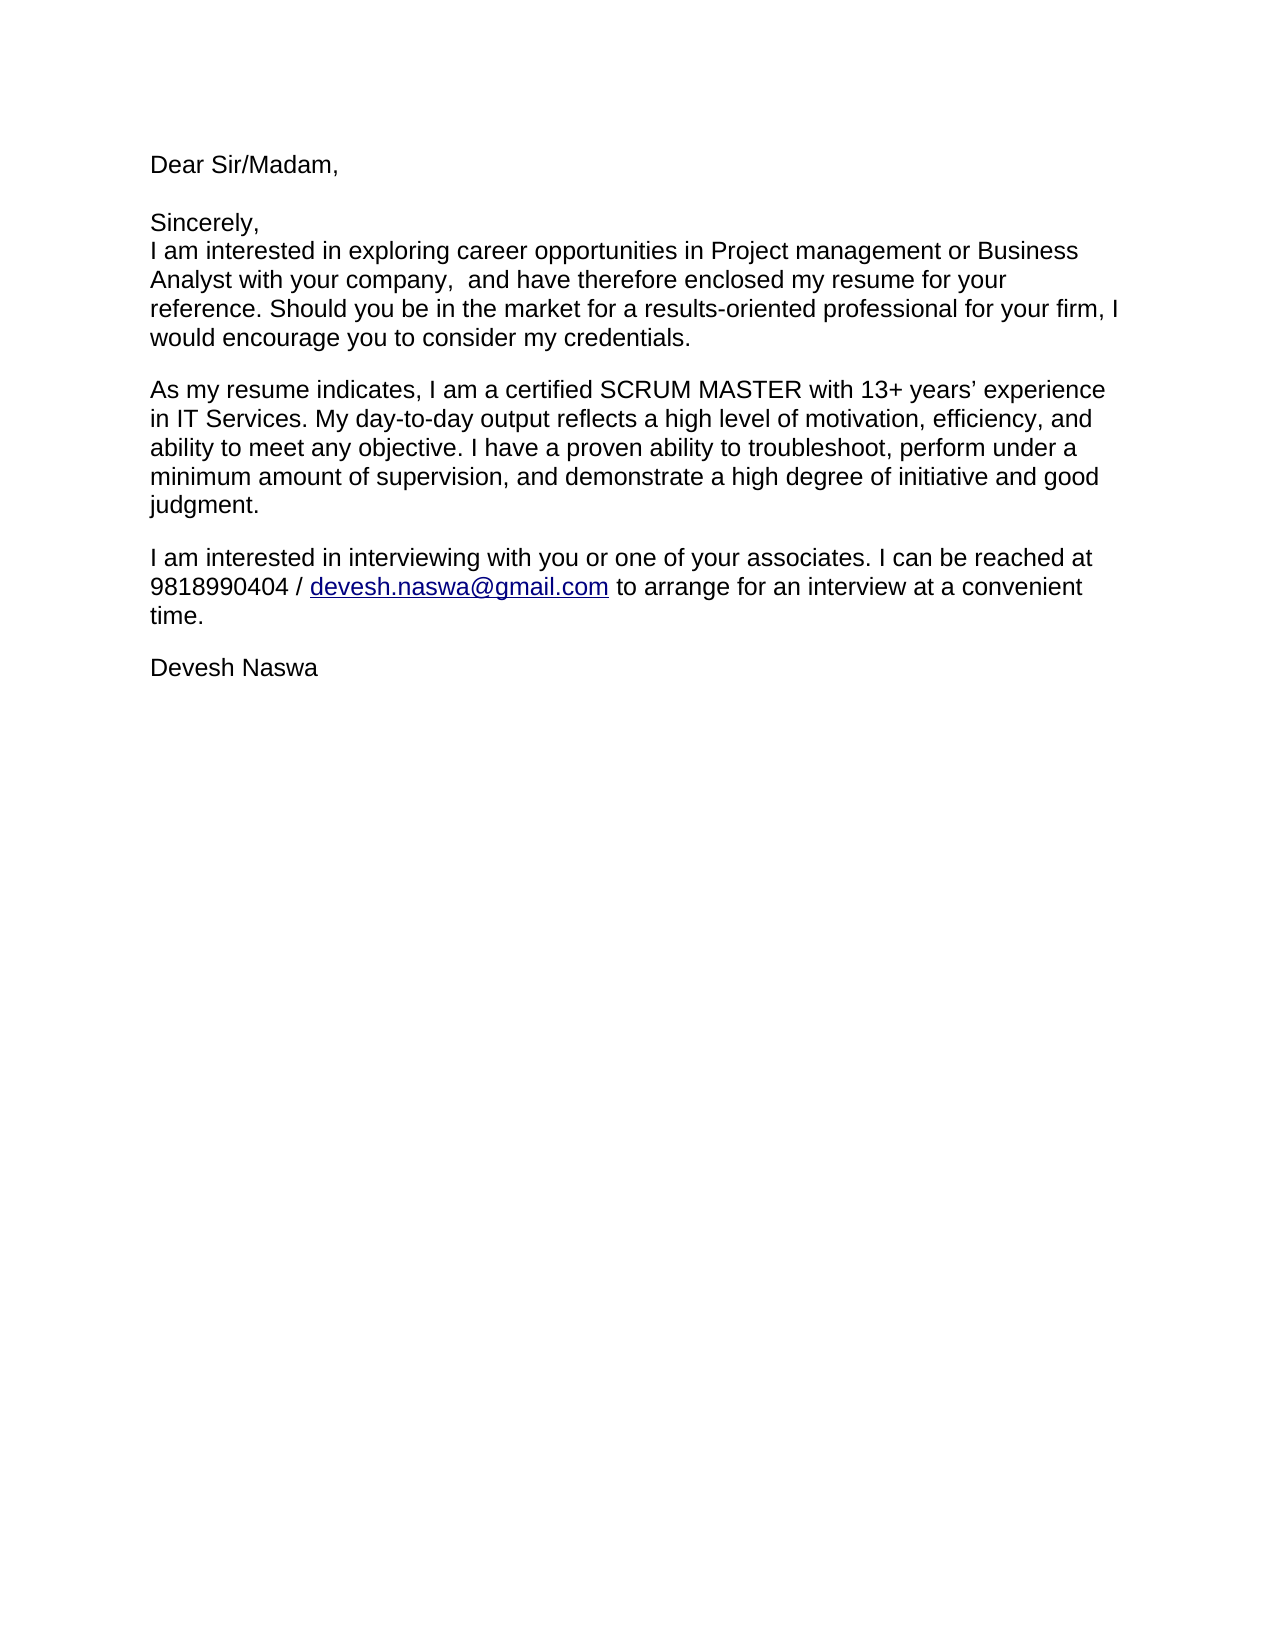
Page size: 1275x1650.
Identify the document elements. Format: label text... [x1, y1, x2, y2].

text Sincerely, [150, 207, 1125, 236]
text Dear Sir/Madam, [150, 150, 1125, 179]
text As my resume indicates, I am a certified SCRUM MASTER with 13+ years’ experience in IT Services. My day-to-day output reflects a high level of motivation, efficiency, and ability to meet any objective. I have a proven ability to troubleshoot, perform under a minimum amount of supervision, and demonstrate a high degree of initiative and good judgment. I am interested in interviewing with you or one of your associates. I can be reached at 9818990404 / devesh.naswa@gmail.com to arrange for an interview at a convenient time. Devesh Naswa [150, 351, 1125, 682]
text I am interested in exploring career opportunities in Project management or Business Analyst with your company, and have therefore enclosed my resume for your reference. Should you be in the market for a results-oriented professional for your firm, I would encourage you to consider my credentials. [150, 236, 1125, 351]
